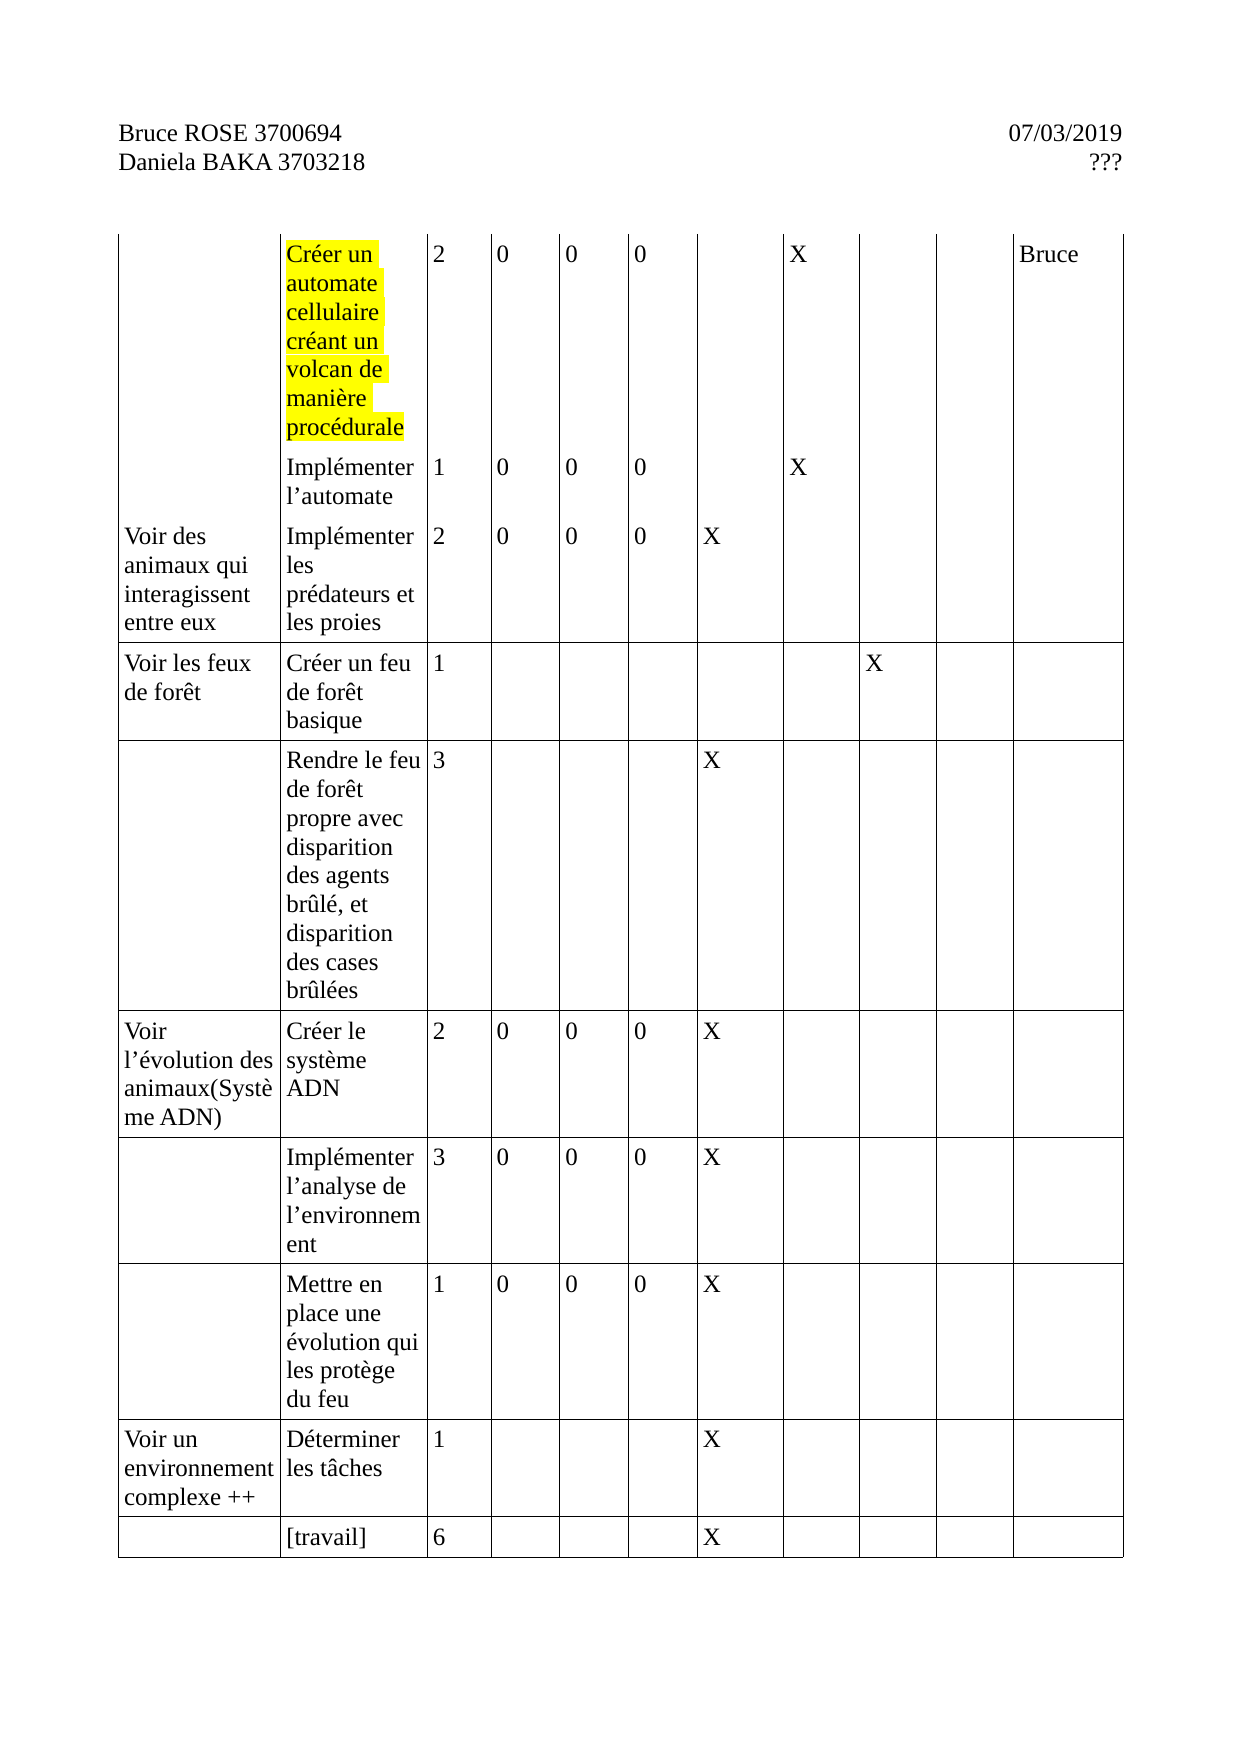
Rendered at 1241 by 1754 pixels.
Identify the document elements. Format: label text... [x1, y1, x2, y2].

table_cell [1014, 1011, 1123, 1137]
table_cell [937, 1011, 1013, 1137]
table_cell 2 [428, 234, 491, 447]
table_cell Déterminer les tâches [281, 1420, 427, 1516]
table_cell [629, 1420, 697, 1516]
table_cell Implémenter les prédateurs et les proies [281, 516, 427, 642]
table_cell 0 [492, 1264, 559, 1418]
table_cell 0 [629, 1264, 697, 1418]
table_cell [1014, 1420, 1123, 1516]
table_cell [119, 741, 280, 1010]
table_cell 3 [428, 1138, 491, 1263]
table_cell 0 [629, 516, 697, 642]
table_cell [698, 447, 783, 516]
table_cell 0 [629, 1011, 697, 1137]
table_cell [784, 1517, 859, 1557]
table_cell [784, 516, 859, 642]
table_cell 2 [428, 1011, 491, 1137]
table_cell 0 [560, 1264, 628, 1418]
table_cell [560, 741, 628, 1010]
table_cell Bruce [1014, 234, 1123, 447]
table_cell X [698, 1517, 783, 1557]
table_cell 0 [629, 447, 697, 516]
table_cell 0 [560, 1011, 628, 1137]
table_cell [937, 1138, 1013, 1263]
table_cell [1014, 741, 1123, 1010]
table_cell Voir des animaux qui interagissent entre eux [119, 516, 280, 642]
table_cell X [698, 516, 783, 642]
table_cell 1 [428, 447, 491, 516]
table_cell 0 [492, 234, 559, 447]
table_cell 1 [428, 1264, 491, 1418]
table_cell [629, 1517, 697, 1557]
table_cell 0 [492, 1011, 559, 1137]
table_cell [937, 1517, 1013, 1557]
table_cell [860, 1264, 936, 1418]
table_cell [860, 516, 936, 642]
table_cell X [698, 1420, 783, 1516]
table_cell [860, 447, 936, 516]
table_cell Voir les feux de forêt [119, 643, 280, 740]
table_cell [860, 1517, 936, 1557]
table_cell [937, 234, 1013, 447]
table_cell [560, 643, 628, 740]
table_cell [119, 1517, 280, 1557]
table_cell [937, 447, 1013, 516]
table_cell 0 [629, 234, 697, 447]
table_cell X [784, 234, 859, 447]
table_cell [937, 741, 1013, 1010]
table_cell [1014, 1517, 1123, 1557]
table_cell 3 [428, 741, 491, 1010]
table_cell [1014, 1138, 1123, 1263]
table_cell [492, 741, 559, 1010]
table_cell [784, 1420, 859, 1516]
table_cell [629, 643, 697, 740]
table_cell [698, 234, 783, 447]
table_cell [119, 1138, 280, 1263]
table_cell [860, 1011, 936, 1137]
table_cell [784, 1011, 859, 1137]
table_cell Voir un environnement complexe ++ [119, 1420, 280, 1516]
table_cell Voir l’évolution des animaux(Système ADN) [119, 1011, 280, 1137]
table_cell 0 [492, 1138, 559, 1263]
table_cell 0 [560, 447, 628, 516]
table_cell [860, 741, 936, 1010]
table_cell Implémenter l’analyse de l’environnement [281, 1138, 427, 1263]
table_cell [698, 643, 783, 740]
table_cell [784, 741, 859, 1010]
table_cell [1014, 447, 1123, 516]
table_cell [937, 643, 1013, 740]
table_cell 1 [428, 1420, 491, 1516]
table_cell [travail] [281, 1517, 427, 1557]
table_cell [860, 1420, 936, 1516]
table_cell Rendre le feu de forêt propre avec disparition des agents brûlé, et disparition des cases brûlées [281, 741, 427, 1010]
table_cell [784, 1264, 859, 1418]
table_cell [937, 1264, 1013, 1418]
table_cell Implémenter l’automate [281, 447, 427, 516]
table_cell [119, 1264, 280, 1418]
table_cell [1014, 1264, 1123, 1418]
table_cell Créer le système ADN [281, 1011, 427, 1137]
table_cell 2 [428, 516, 491, 642]
table_cell 0 [492, 516, 559, 642]
table_cell [492, 643, 559, 740]
table_cell 0 [560, 234, 628, 447]
table_cell 0 [492, 447, 559, 516]
table_cell [937, 1420, 1013, 1516]
table_cell [560, 1517, 628, 1557]
table_cell X [698, 1011, 783, 1137]
table_cell X [784, 447, 859, 516]
table_cell [860, 234, 936, 447]
table_cell [492, 1517, 559, 1557]
table_cell [492, 1420, 559, 1516]
table_cell X [698, 1138, 783, 1263]
table_cell [860, 1138, 936, 1263]
table_cell 1 [428, 643, 491, 740]
table_cell [1014, 516, 1123, 642]
table_cell [560, 1420, 628, 1516]
table_cell [629, 741, 697, 1010]
table_cell 0 [560, 1138, 628, 1263]
table_cell 6 [428, 1517, 491, 1557]
table_cell [937, 516, 1013, 642]
table_cell [1014, 643, 1123, 740]
table_cell [784, 1138, 859, 1263]
table_cell Mettre en place une évolution qui les protège du feu [281, 1264, 427, 1418]
table_cell X [698, 1264, 783, 1418]
table_cell X [698, 741, 783, 1010]
table_cell [119, 234, 280, 447]
table_cell Créer un automate cellulaire créant un volcan de manière procédurale [281, 234, 427, 447]
table_cell 0 [629, 1138, 697, 1263]
table_cell X [860, 643, 936, 740]
table_cell [119, 447, 280, 516]
table_cell Créer un feu de forêt basique [281, 643, 427, 740]
table_cell 0 [560, 516, 628, 642]
table_cell [784, 643, 859, 740]
